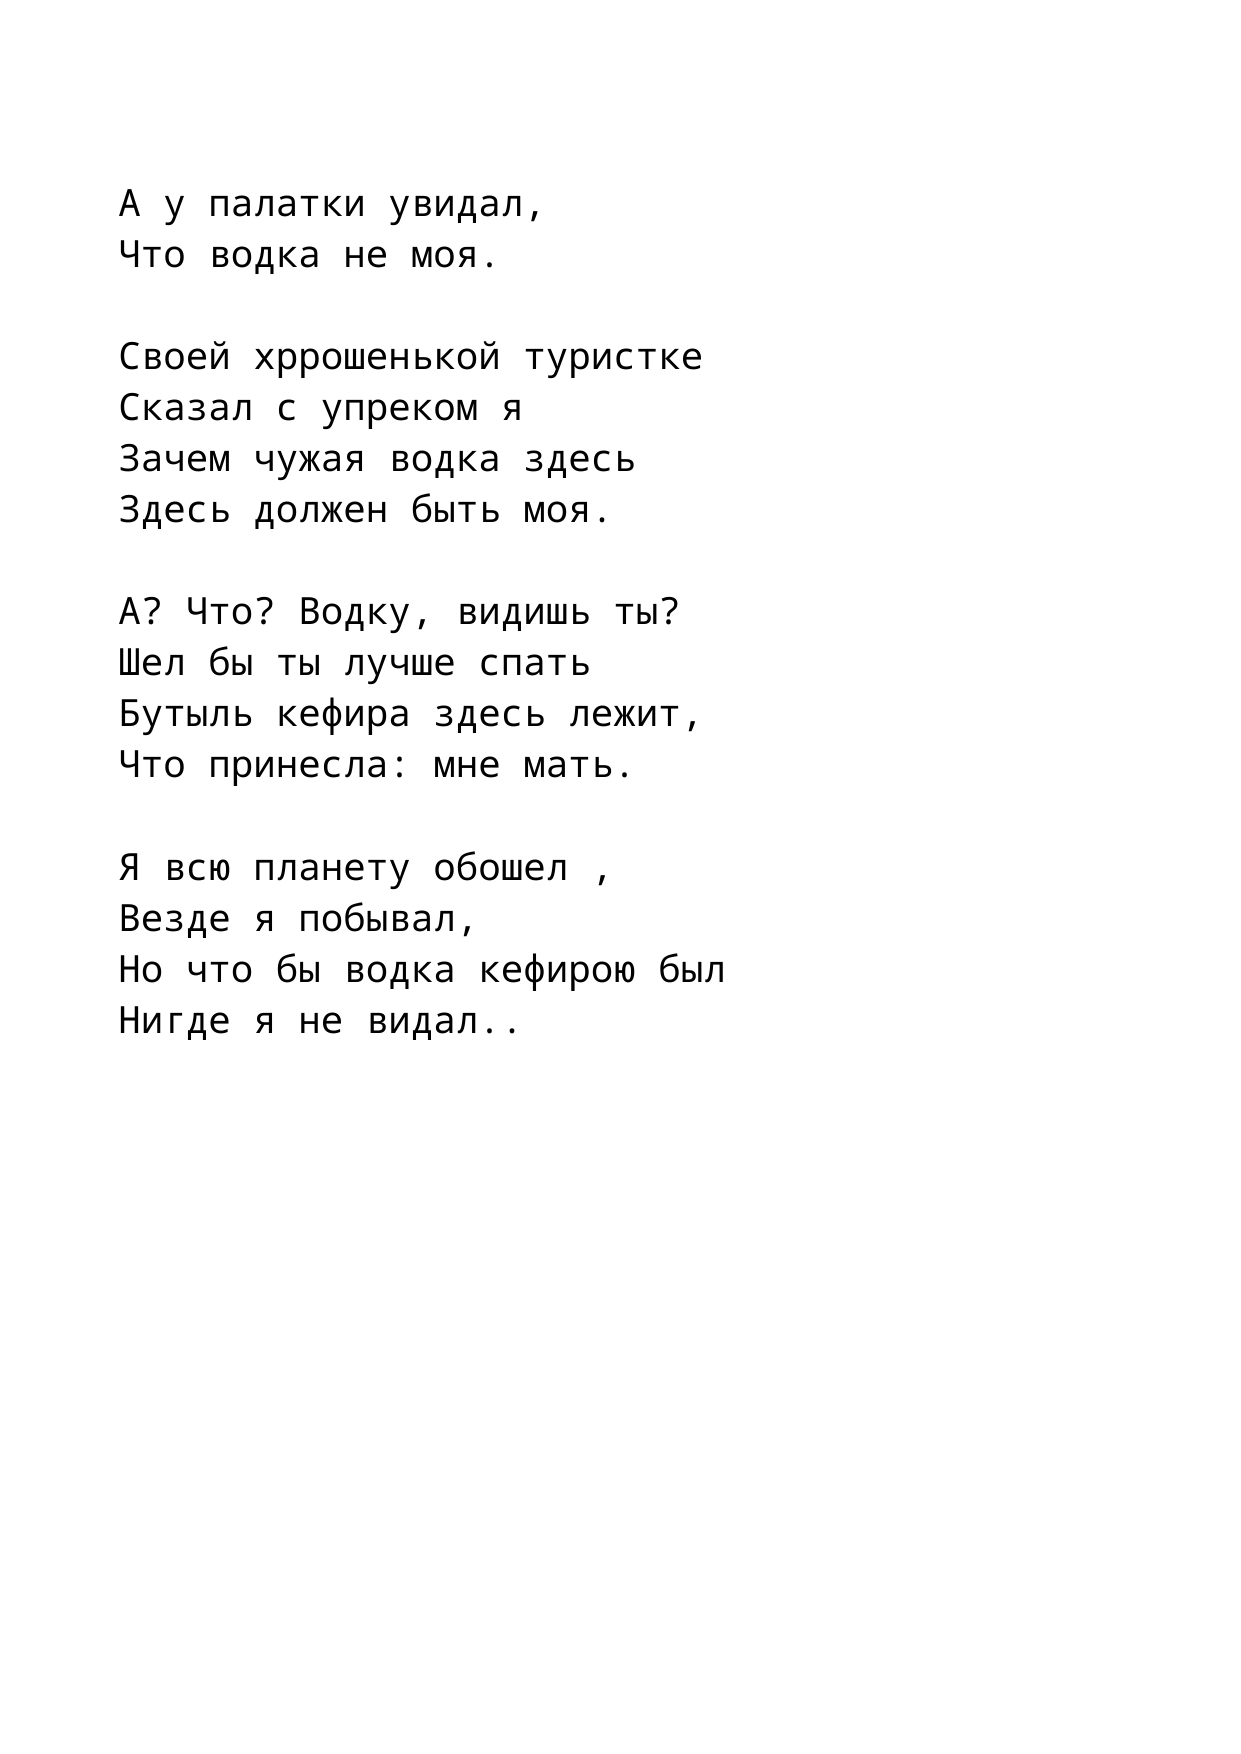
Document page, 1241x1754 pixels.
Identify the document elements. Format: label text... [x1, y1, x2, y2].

text Бутыль кефира здесь лежит, [118, 687, 1122, 738]
text Здесь должен быть моя. [118, 483, 1122, 534]
text Везде я побывал, [118, 891, 1122, 942]
text А? Что? Водку, видишь ты? [118, 585, 1122, 636]
text А у палатки увидал, [118, 176, 1122, 227]
text Нигде я не видал.. [118, 993, 1122, 1044]
text Что водка не моя. [118, 227, 1122, 278]
text Сказал с упреком я [118, 381, 1122, 432]
text Что принесла: мне мать. [118, 738, 1122, 789]
text Своей хррошенькой туристке [118, 329, 1122, 381]
text Но что бы водка кефирою был [118, 942, 1122, 993]
text Я всю планету обошел , [118, 840, 1122, 891]
text Зачем чужая водка здесь [118, 432, 1122, 483]
text Шел бы ты лучше спать [118, 636, 1122, 687]
